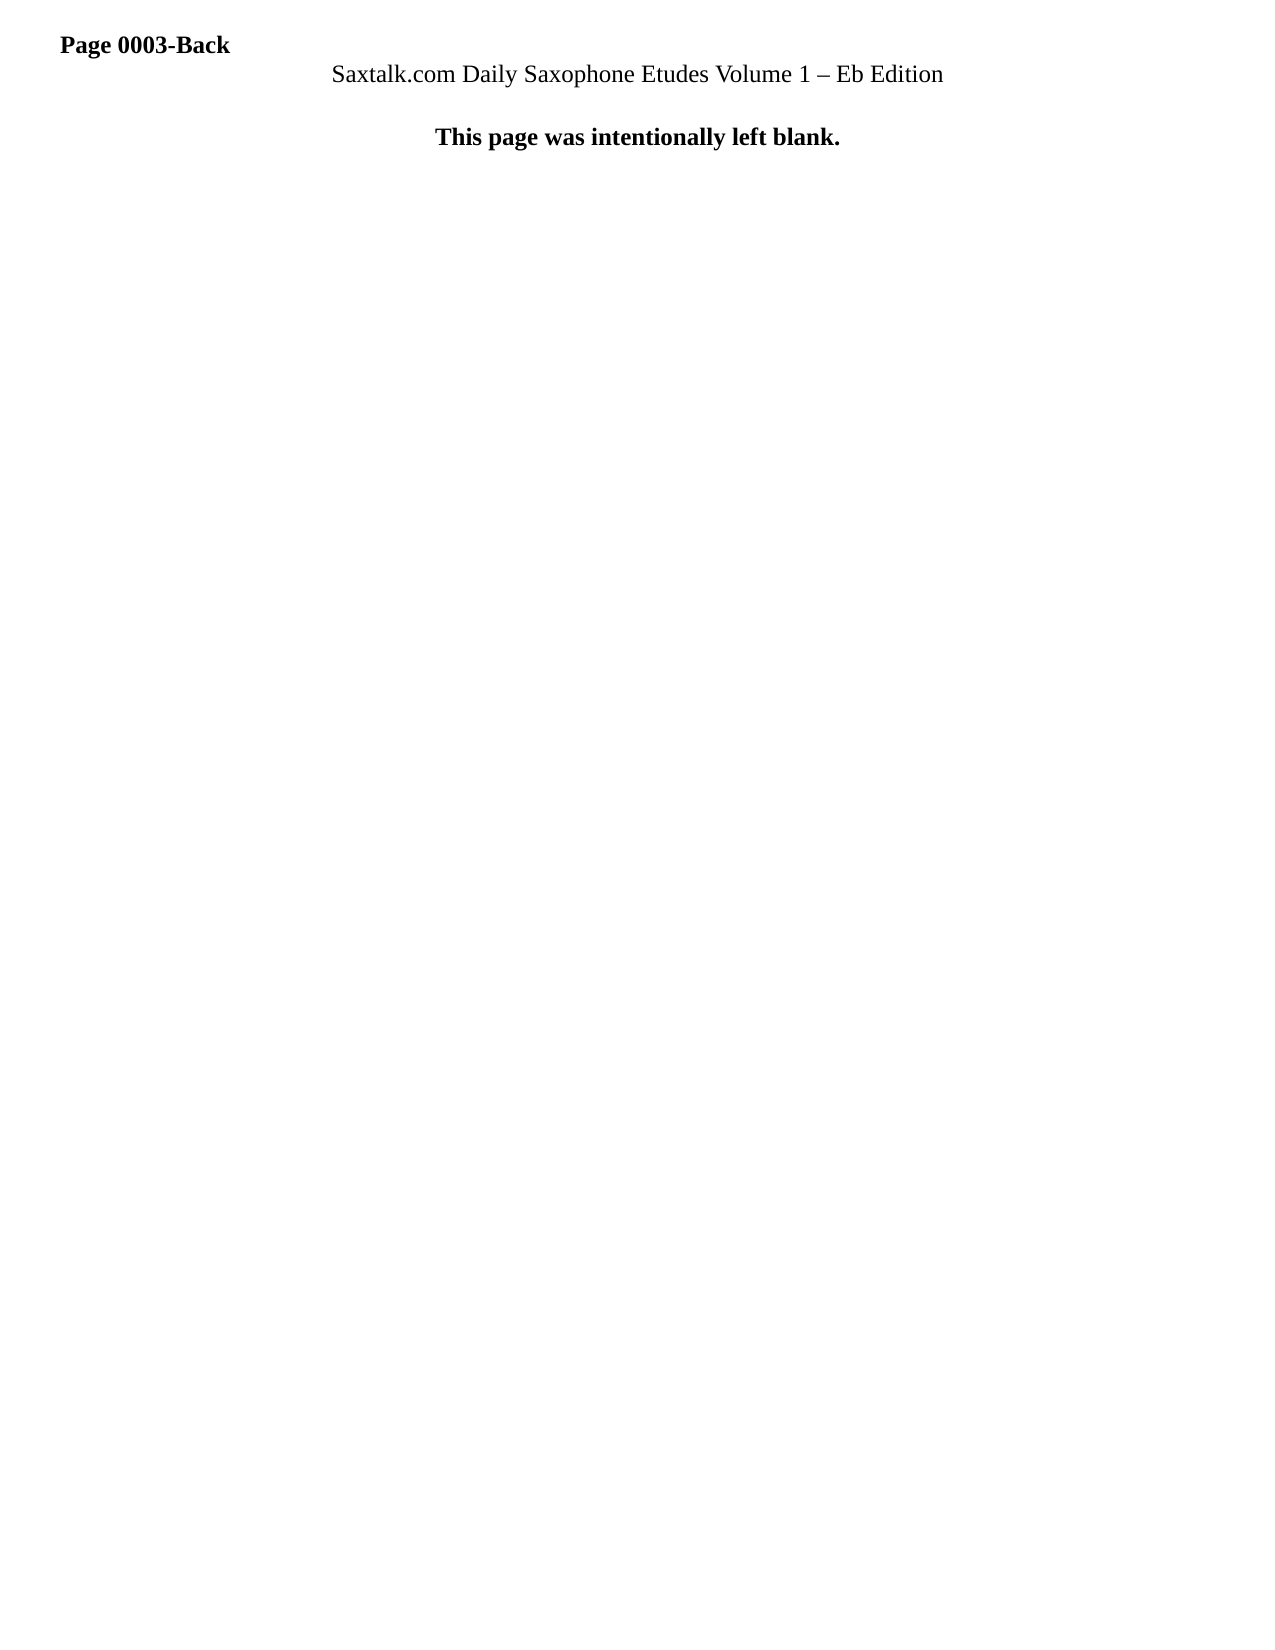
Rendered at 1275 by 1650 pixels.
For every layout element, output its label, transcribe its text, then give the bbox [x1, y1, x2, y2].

text This page was intentionally left blank. [60, 122, 1215, 151]
